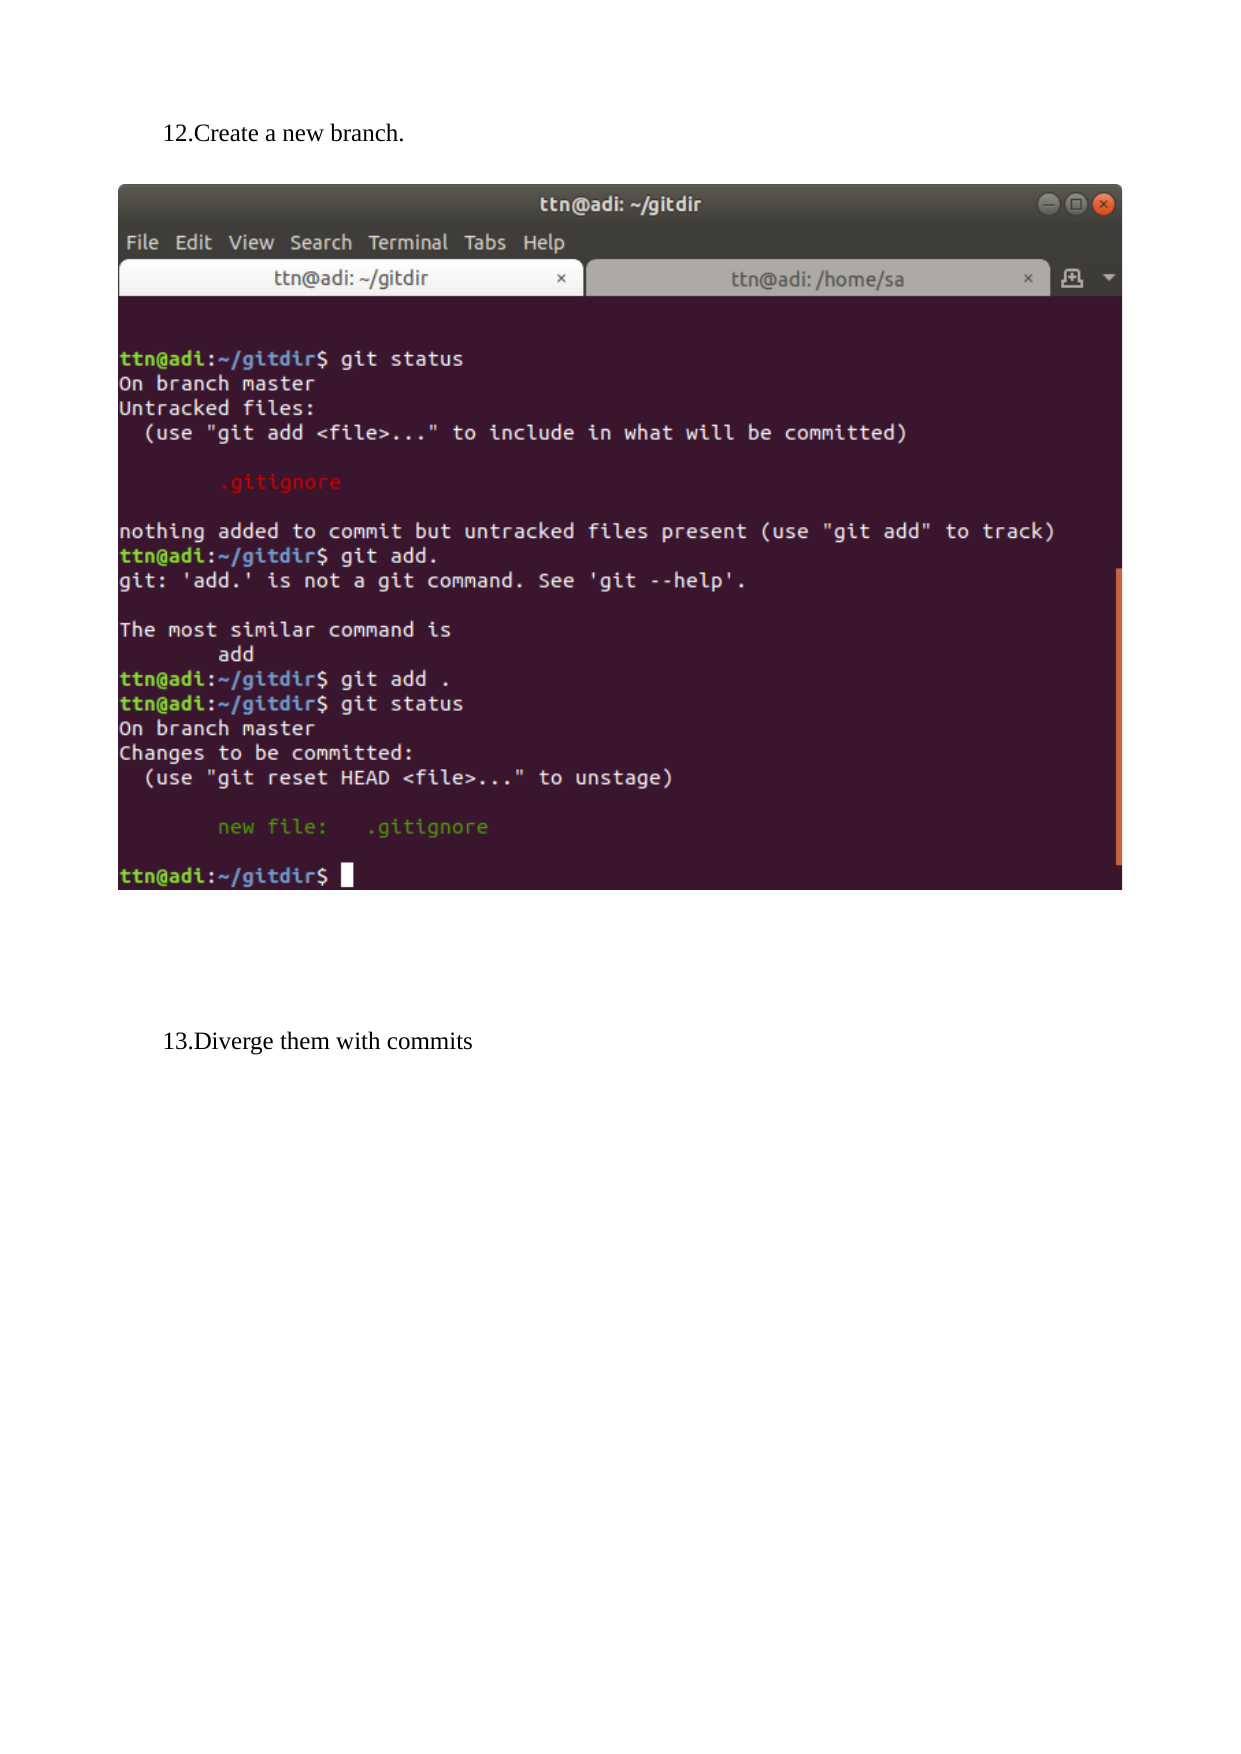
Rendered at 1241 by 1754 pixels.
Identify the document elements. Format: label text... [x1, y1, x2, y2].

list Diverge them with commits [162, 1026, 1122, 1055]
picture [118, 184, 1123, 890]
list Create a new branch. [162, 118, 1122, 147]
